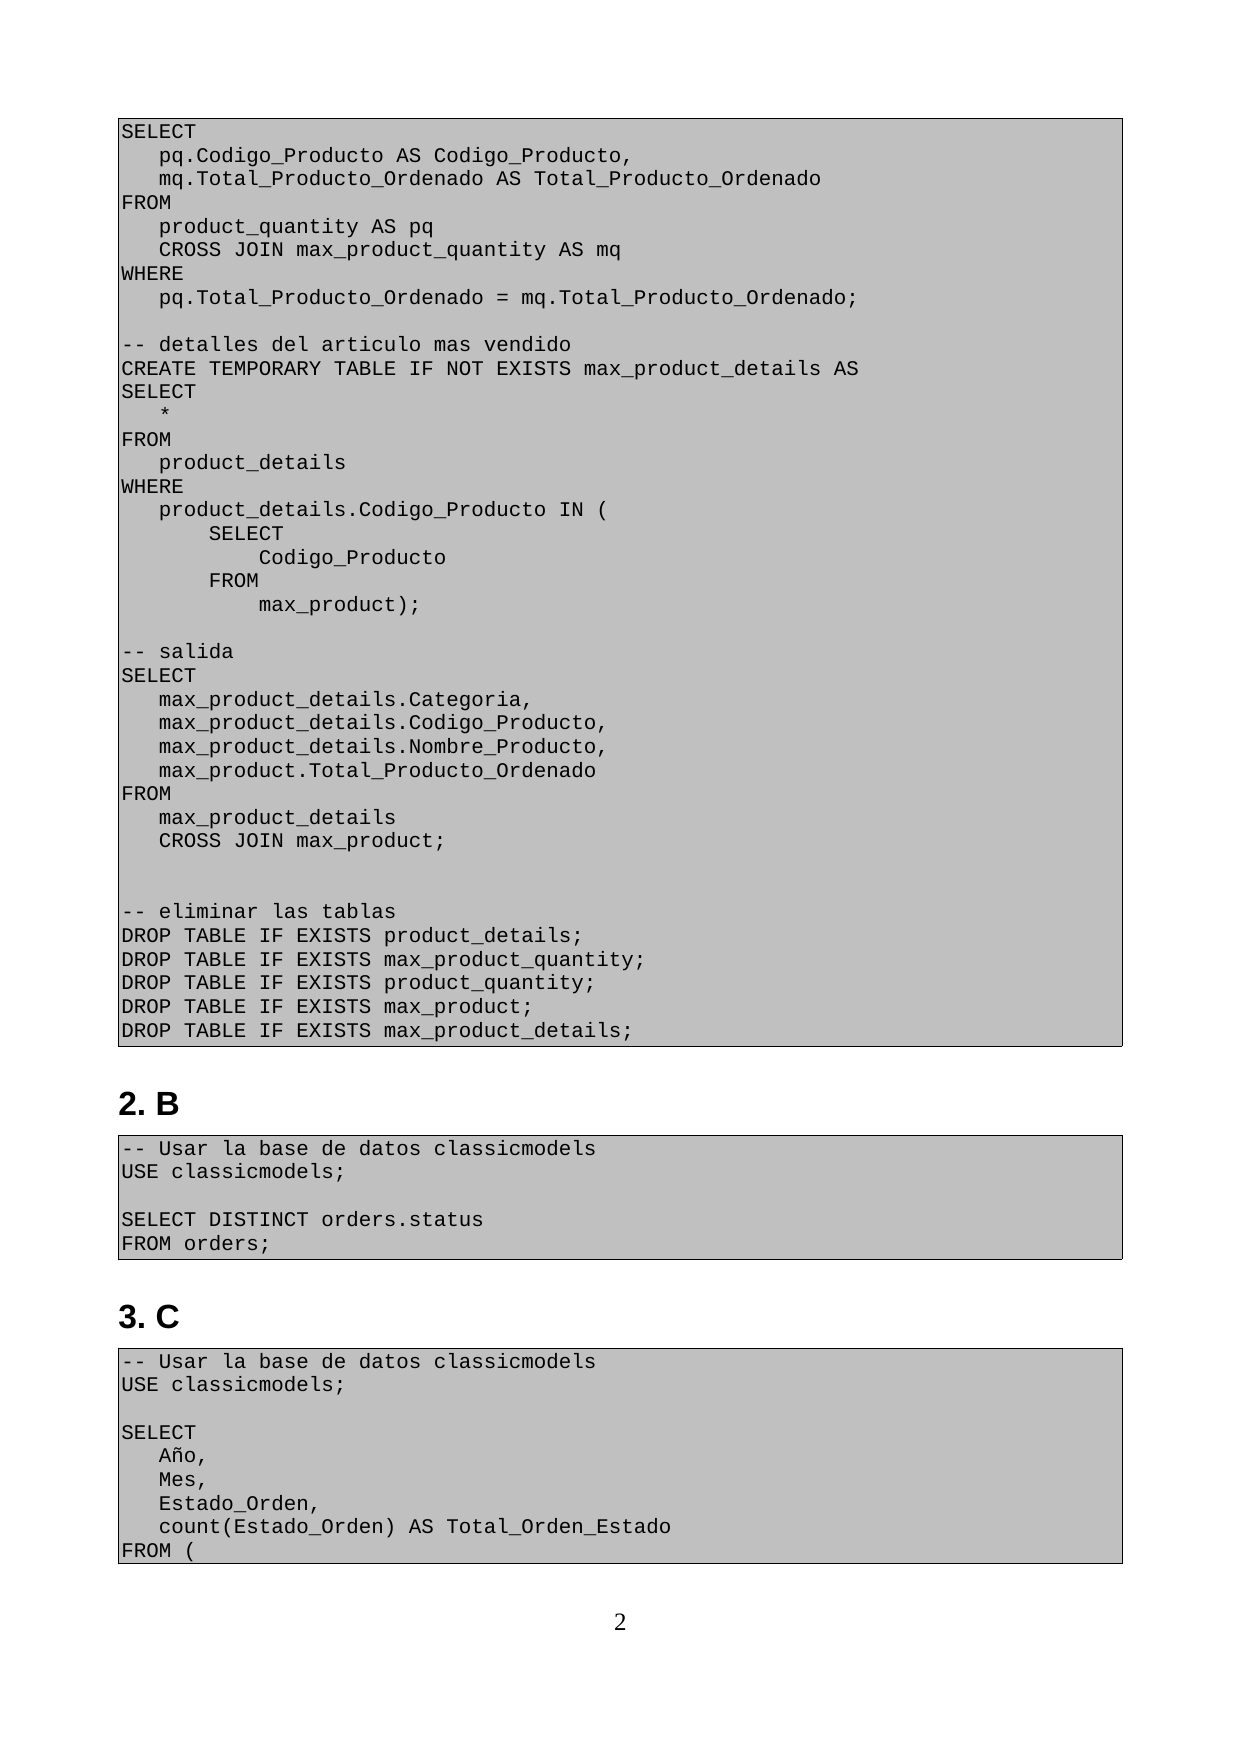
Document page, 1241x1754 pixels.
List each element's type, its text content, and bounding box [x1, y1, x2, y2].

text count(Estado_Orden) AS Total_Orden_Estado [119, 1513, 1122, 1537]
text USE classicmodels; [119, 1371, 1122, 1395]
text * [119, 402, 1122, 426]
text SELECT [119, 119, 1122, 142]
text WHERE [119, 473, 1122, 496]
text DROP TABLE IF EXISTS max_product_details; [119, 1017, 1122, 1046]
text FROM [119, 426, 1122, 449]
text pq.Codigo_Producto AS Codigo_Producto, [119, 142, 1122, 165]
text USE classicmodels; [119, 1158, 1122, 1182]
text WHERE [119, 260, 1122, 284]
text DROP TABLE IF EXISTS product_details; [119, 922, 1122, 946]
text SELECT DISTINCT orders.status [119, 1206, 1122, 1229]
text product_details.Codigo_Producto IN ( [119, 496, 1122, 520]
text CROSS JOIN max_product; [119, 827, 1122, 851]
text max_product_details.Nombre_Producto, [119, 733, 1122, 757]
text FROM [119, 780, 1122, 804]
text product_quantity AS pq [119, 213, 1122, 236]
subtitle B [118, 1084, 1122, 1122]
text SELECT [119, 520, 1122, 544]
text FROM orders; [119, 1229, 1122, 1259]
text max_product_details [119, 804, 1122, 827]
text Estado_Orden, [119, 1489, 1122, 1513]
text Año, [119, 1442, 1122, 1466]
text max_product_details.Codigo_Producto, [119, 709, 1122, 733]
text max_product_details.Categoria, [119, 686, 1122, 709]
text DROP TABLE IF EXISTS product_quantity; [119, 969, 1122, 993]
text DROP TABLE IF EXISTS max_product_quantity; [119, 946, 1122, 969]
text pq.Total_Producto_Ordenado = mq.Total_Producto_Ordenado; [119, 284, 1122, 307]
text FROM ( [119, 1537, 1122, 1563]
text Codigo_Producto [119, 544, 1122, 567]
text SELECT [119, 662, 1122, 686]
text CROSS JOIN max_product_quantity AS mq [119, 236, 1122, 260]
text SELECT [119, 378, 1122, 402]
text -- salida [119, 638, 1122, 662]
text mq.Total_Producto_Ordenado AS Total_Producto_Ordenado [119, 165, 1122, 189]
text -- detalles del articulo mas vendido [119, 331, 1122, 354]
text product_details [119, 449, 1122, 473]
text FROM [119, 567, 1122, 591]
subtitle C [118, 1297, 1122, 1335]
text -- eliminar las tablas [119, 898, 1122, 922]
text DROP TABLE IF EXISTS max_product; [119, 993, 1122, 1017]
text Mes, [119, 1466, 1122, 1489]
text SELECT [119, 1419, 1122, 1442]
text max_product); [119, 591, 1122, 615]
text CREATE TEMPORARY TABLE IF NOT EXISTS max_product_details AS [119, 354, 1122, 378]
text max_product.Total_Producto_Ordenado [119, 757, 1122, 780]
text -- Usar la base de datos classicmodels [119, 1349, 1122, 1371]
text -- Usar la base de datos classicmodels [119, 1136, 1122, 1158]
text FROM [119, 189, 1122, 213]
